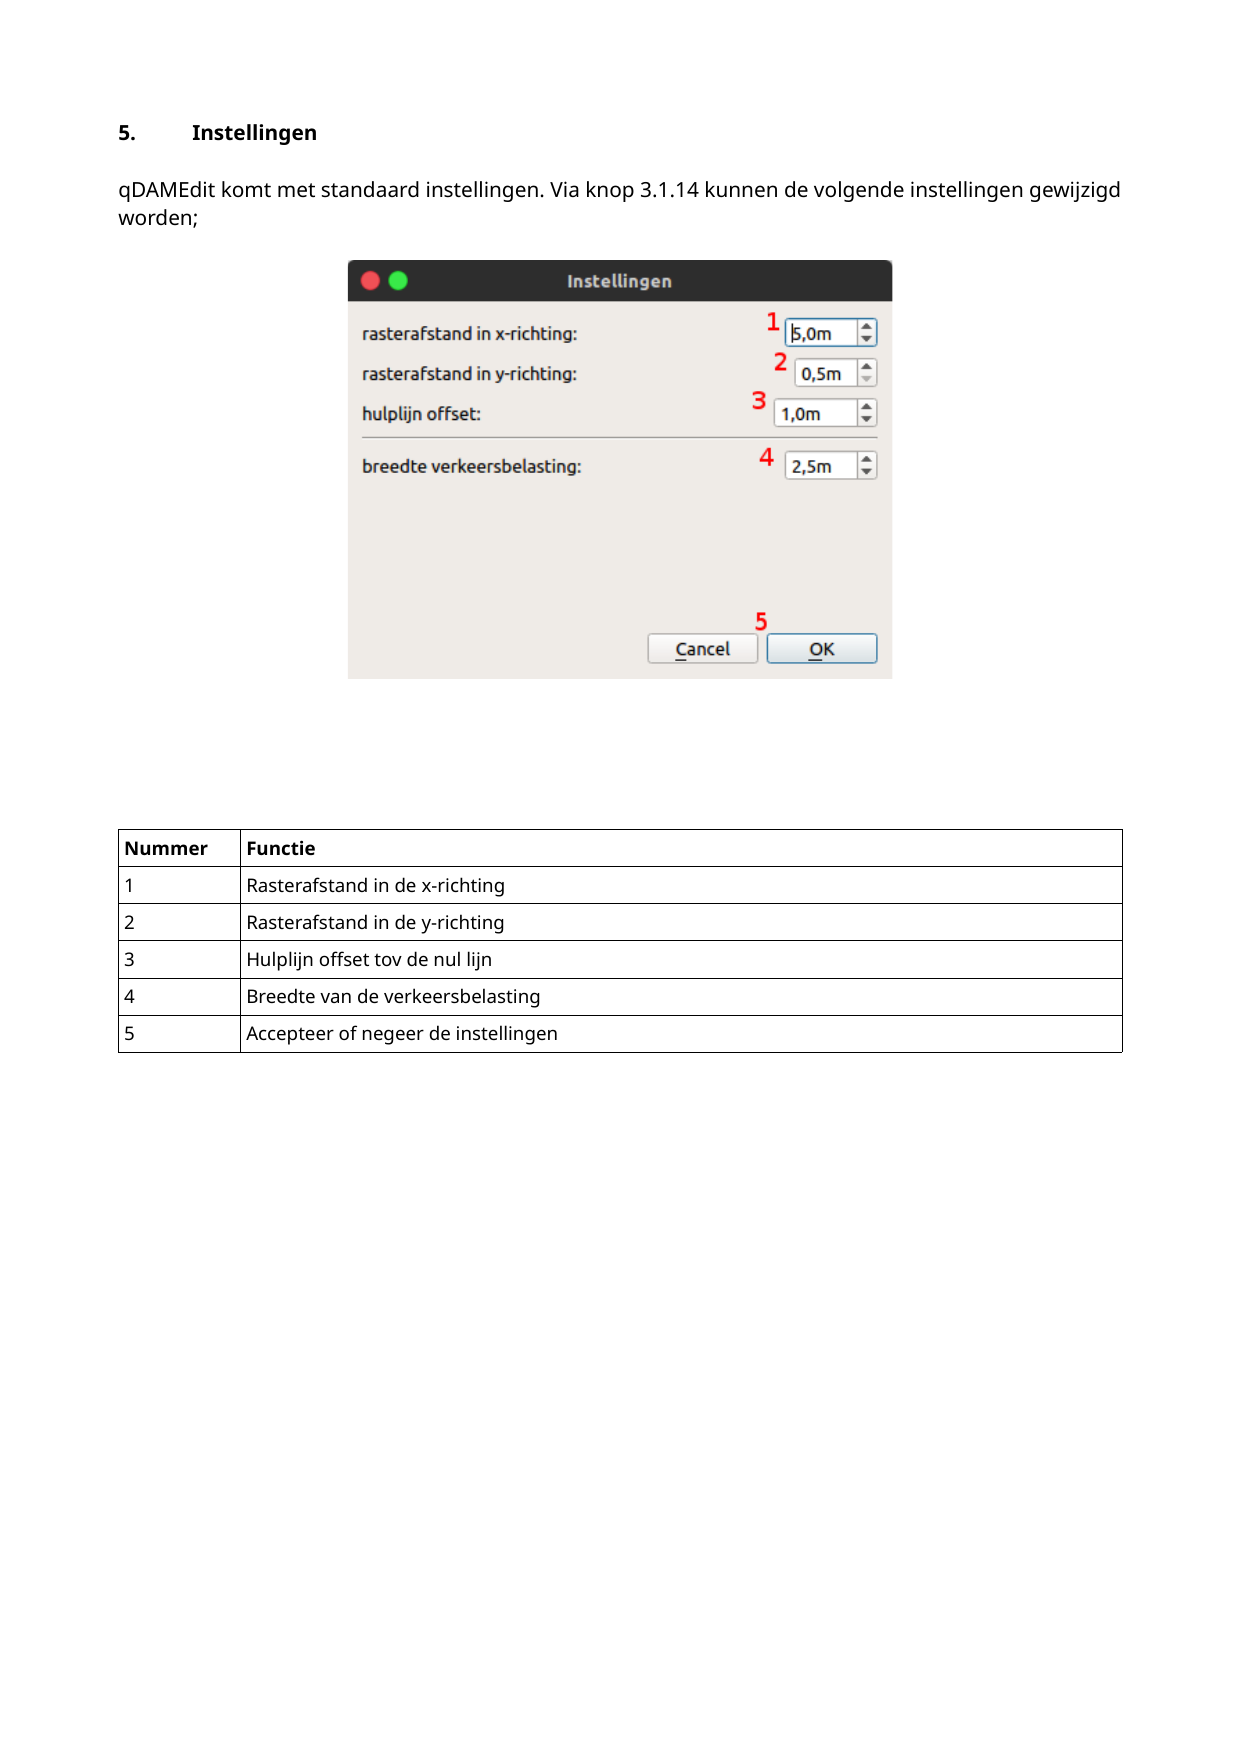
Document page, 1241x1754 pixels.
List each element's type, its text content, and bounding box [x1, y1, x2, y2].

table_cell 4 [119, 979, 240, 1014]
table_cell Accepteer of negeer de instellingen [241, 1016, 1122, 1052]
table_cell Hulplijn offset tov de nul lijn [241, 941, 1122, 977]
text 5. Instellingen [118, 118, 1122, 147]
table_cell Rasterafstand in de x-richting [241, 867, 1122, 903]
table_cell 2 [119, 904, 240, 940]
picture [347, 260, 893, 679]
table_cell 1 [119, 867, 240, 903]
table_cell 5 [119, 1016, 240, 1052]
table_cell 3 [119, 941, 240, 977]
table_header Functie [241, 830, 1122, 866]
table_cell Breedte van de verkeersbelasting [241, 979, 1122, 1014]
table_cell Rasterafstand in de y-richting [241, 904, 1122, 940]
text qDAMEdit komt met standaard instellingen. Via knop 3.1.14 kunnen de volgende instellingen gewijzigd worden; [118, 175, 1122, 232]
table_header Nummer [119, 830, 240, 866]
